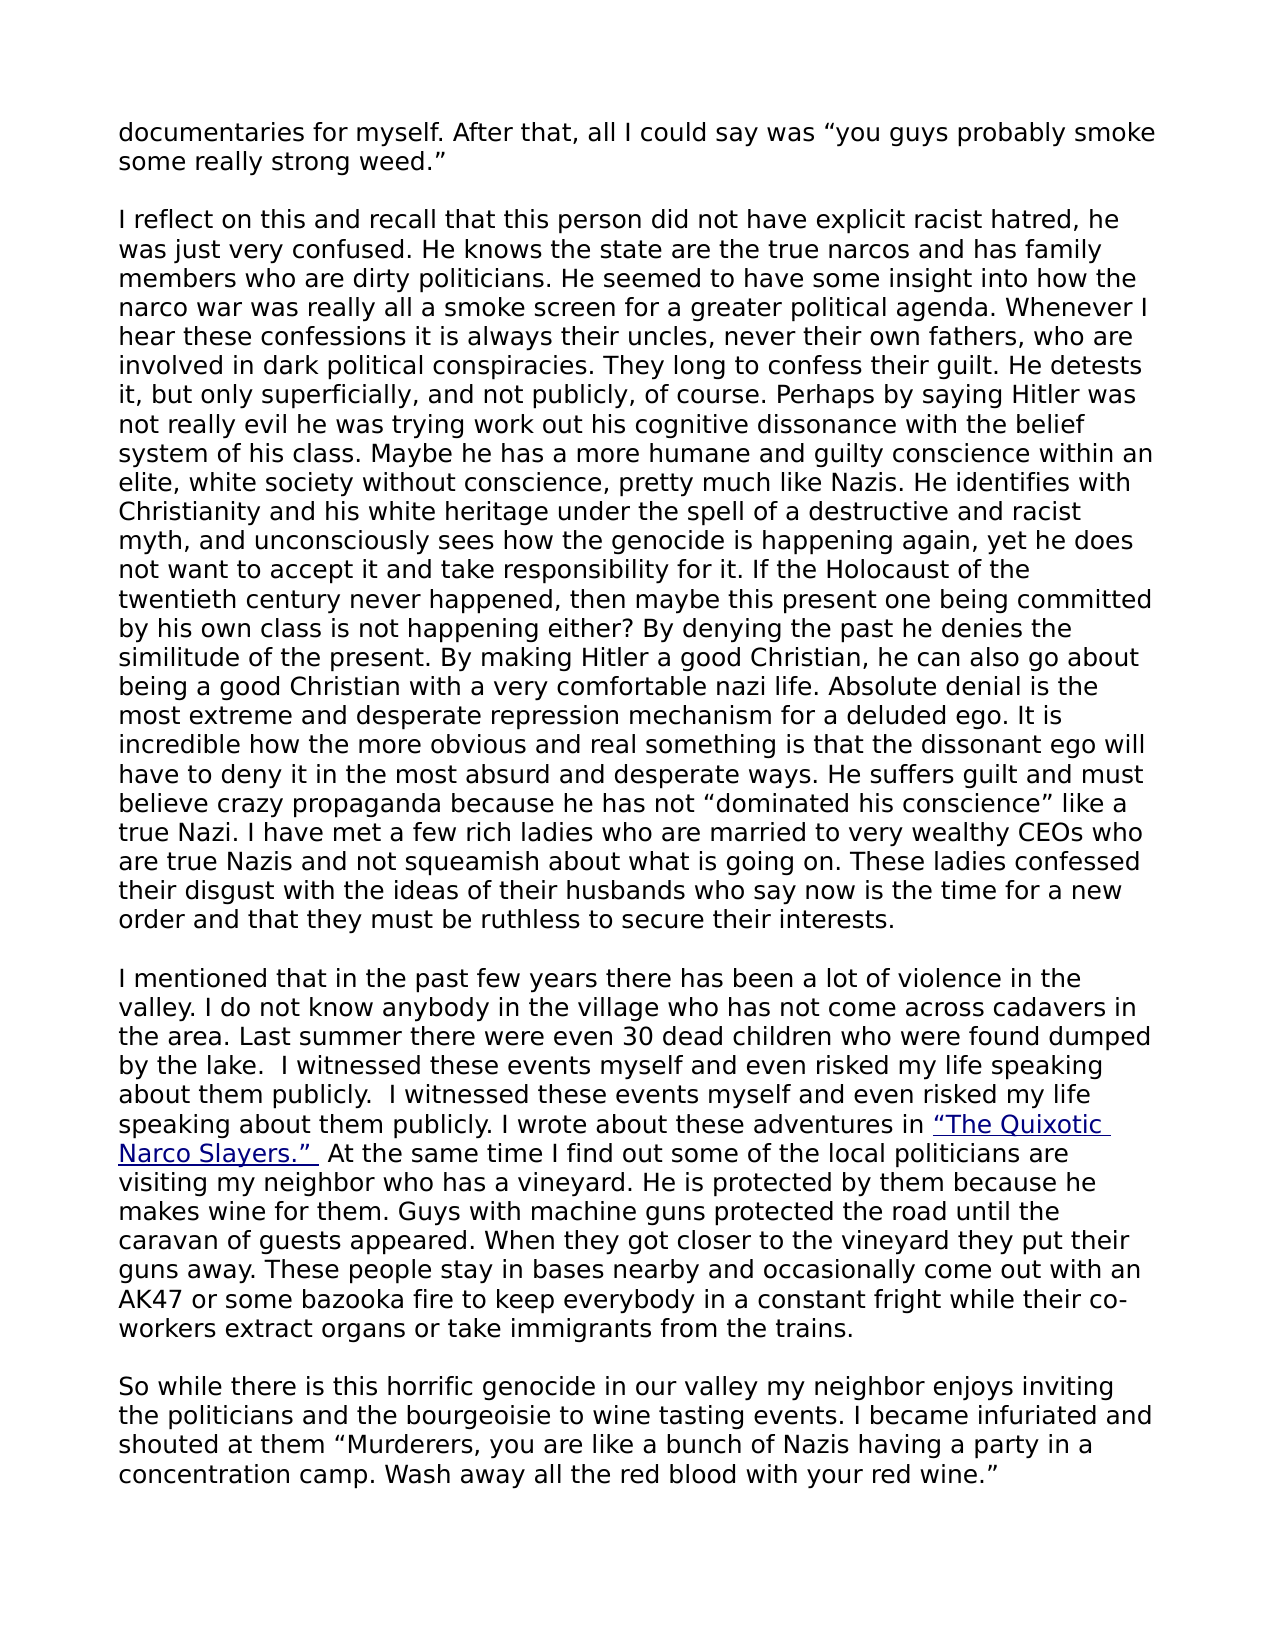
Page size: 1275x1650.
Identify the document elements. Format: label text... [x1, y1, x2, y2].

text I mentioned that in the past few years there has been a lot of violence in the valley. I do not know anybody in the village who has not come across cadavers in the area. Last summer there were even 30 dead children who were found dumped by the lake. I witnessed these events myself and even risked my life speaking about them publicly. I witnessed these events myself and even risked my life speaking about them publicly. I wrote about these adventures in “The Quixotic Narco Slayers.” At the same time I find out some of the local politicians are visiting my neighbor who has a vineyard. He is protected by them because he makes wine for them. Guys with machine guns protected the road until the caravan of guests appeared. When they got closer to the vineyard they put their guns away. These people stay in bases nearby and occasionally come out with an AK47 or some bazooka fire to keep everybody in a constant fright while their co-workers extract organs or take immigrants from the trains. [118, 964, 1157, 1343]
text So while there is this horrific genocide in our valley my neighbor enjoys inviting the politicians and the bourgeoisie to wine tasting events. I became infuriated and shouted at them “Murderers, you are like a bunch of Nazis having a party in a concentration camp. Wash away all the red blood with your red wine.” [118, 1372, 1157, 1489]
text I reflect on this and recall that this person did not have explicit racist hatred, he was just very confused. He knows the state are the true narcos and has family members who are dirty politicians. He seemed to have some insight into how the narco war was really all a smoke screen for a greater political agenda. Whenever I hear these confessions it is always their uncles, never their own fathers, who are involved in dark political conspiracies. They long to confess their guilt. He detests it, but only superficially, and not publicly, of course. Perhaps by saying Hitler was not really evil he was trying work out his cognitive dissonance with the belief system of his class. Maybe he has a more humane and guilty conscience within an elite, white society without conscience, pretty much like Nazis. He identifies with Christianity and his white heritage under the spell of a destructive and racist myth, and unconsciously sees how the genocide is happening again, yet he does not want to accept it and take responsibility for it. If the Holocaust of the twentieth century never happened, then maybe this present one being committed by his own class is not happening either? By denying the past he denies the similitude of the present. By making Hitler a good Christian, he can also go about being a good Christian with a very comfortable nazi life. Absolute denial is the most extreme and desperate repression mechanism for a deluded ego. It is incredible how the more obvious and real something is that the dissonant ego will have to deny it in the most absurd and desperate ways. He suffers guilt and must believe crazy propaganda because he has not “dominated his conscience” like a true Nazi. I have met a few rich ladies who are married to very wealthy CEOs who are true Nazis and not squeamish about what is going on. These ladies confessed their disgust with the ideas of their husbands who say now is the time for a new order and that they must be ruthless to secure their interests. [118, 206, 1157, 935]
text documentaries for myself. After that, all I could say was “you guys probably smoke some really strong weed.” [118, 118, 1157, 176]
